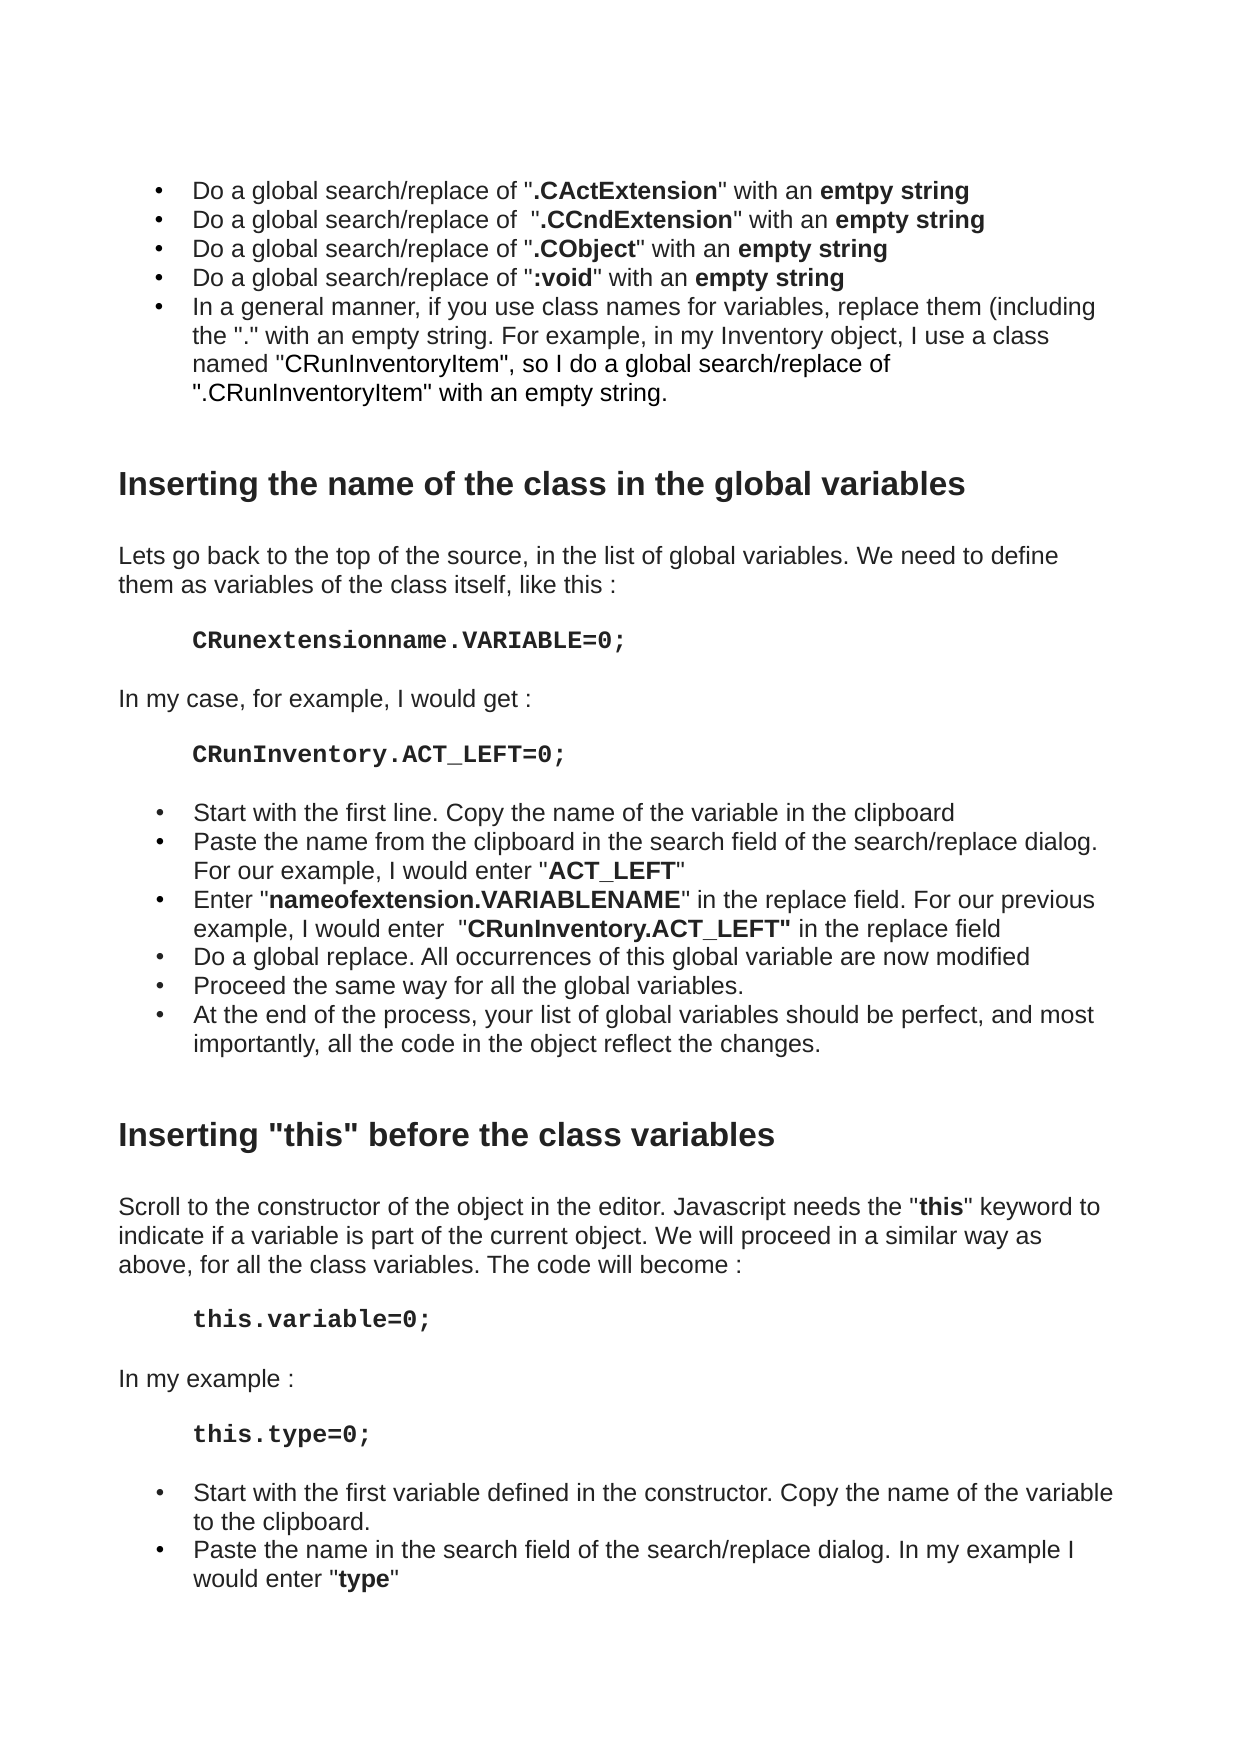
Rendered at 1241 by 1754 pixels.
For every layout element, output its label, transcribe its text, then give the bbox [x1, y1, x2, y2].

list Paste the name from the clipboard in the search field of the search/replace dialog. For our example, I would enter "ACT_LEFT" [156, 827, 1122, 885]
text Lets go back to the top of the source, in the list of global variables. We need to define them as variables of the class itself, like this : [118, 541, 1122, 599]
list Enter "nameofextension.VARIABLENAME" in the replace field. For our previous example, I would enter "CRunInventory.ACT_LEFT" in the replace field [156, 885, 1122, 942]
text Scroll to the constructor of the object in the editor. Javascript needs the "this" keyword to indicate if a variable is part of the current object. We will proceed in a similar way as above, for all the class variables. The code will become : [118, 1192, 1122, 1278]
list In a general manner, if you use class names for variables, replace them (including the "." with an empty string. For example, in my Inventory object, I use a class named "CRunInventoryItem", so I do a global search/replace of ".CRunInventoryItem" with an empty string. [154, 292, 1122, 436]
text In my case, for example, I would get : [118, 684, 1122, 713]
text CRunextensionname.VARIABLE=0; [118, 627, 1122, 656]
list Do a global replace. All occurrences of this global variable are now modified [156, 942, 1122, 971]
text In my example : [118, 1364, 1122, 1392]
list At the end of the process, your list of global variables should be perfect, and most importantly, all the code in the object reflect the changes. [156, 1000, 1122, 1058]
list Proceed the same way for all the global variables. [156, 971, 1122, 1000]
text Inserting "this" before the class variables [118, 1115, 1122, 1154]
list Start with the first line. Copy the name of the variable in the clipboard [156, 798, 1122, 827]
text Inserting the name of the class in the global variables [118, 464, 1122, 503]
list Paste the name in the search field of the search/replace dialog. In my example I would enter "type" [156, 1536, 1122, 1593]
list Start with the first variable defined in the constructor. Copy the name of the variable to the clipboard. [156, 1478, 1122, 1536]
text this.type=0; [118, 1421, 1122, 1449]
list Do a global search/replace of ".CObject" with an empty string [154, 234, 1122, 263]
list Do a global search/replace of ".CActExtension" with an emtpy string [154, 176, 1122, 205]
list Do a global search/replace of ".CCndExtension" with an empty string [154, 205, 1122, 234]
text CRunInventory.ACT_LEFT=0; [118, 742, 1122, 770]
text this.variable=0; [118, 1307, 1122, 1335]
list Do a global search/replace of ":void" with an empty string [154, 263, 1122, 292]
